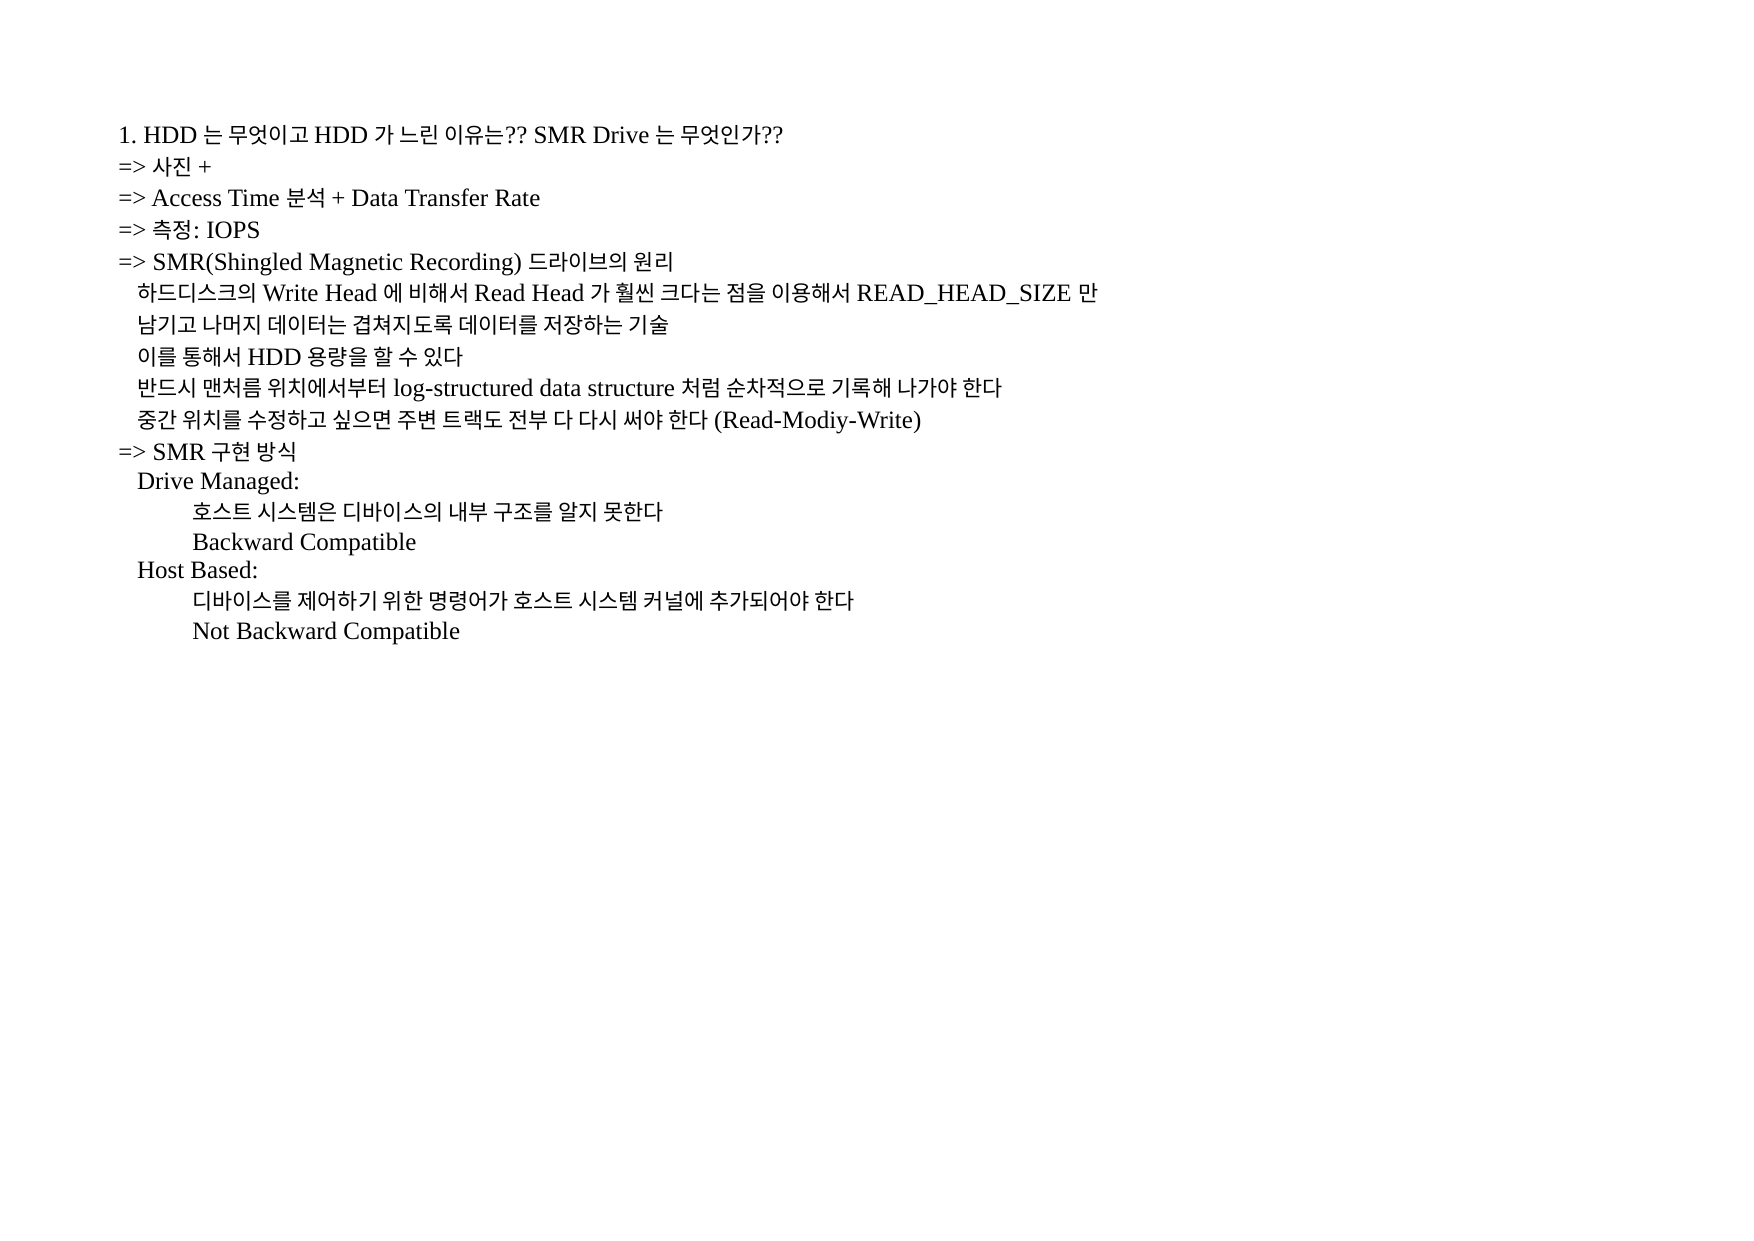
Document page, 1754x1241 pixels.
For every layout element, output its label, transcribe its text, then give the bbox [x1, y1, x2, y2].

text Host Based: [118, 556, 1636, 584]
text 중간 위치를 수정하고 싶으면 주변 트랙도 전부 다 다시 써야 한다 (Read-Modiy-Write) [118, 403, 1636, 435]
text 남기고 나머지 데이터는 겹쳐지도록 데이터를 저장하는 기술 [118, 308, 1636, 340]
text 이를 통해서 HDD 용량을 할 수 있다 [118, 340, 1636, 371]
text Not Backward Compatible [118, 616, 1636, 645]
text => Access Time 분석 + Data Transfer Rate [118, 181, 1636, 213]
text 호스트 시스템은 디바이스의 내부 구조를 알지 못한다 [118, 495, 1636, 527]
text 디바이스를 제어하기 위한 명령어가 호스트 시스템 커널에 추가되어야 한다 [118, 584, 1636, 616]
text Drive Managed: [118, 466, 1636, 495]
text 반드시 맨처름 위치에서부터 log-structured data structure 처럼 순차적으로 기록해 나가야 한다 [118, 371, 1636, 403]
text 1. HDD 는 무엇이고 HDD 가 느린 이유는?? SMR Drive 는 무엇인가?? [118, 118, 1636, 150]
text => SMR(Shingled Magnetic Recording) 드라이브의 원리 [118, 245, 1636, 276]
text => 측정: IOPS [118, 213, 1636, 245]
text 하드디스크의 Write Head 에 비해서 Read Head 가 훨씬 크다는 점을 이용해서 READ_HEAD_SIZE 만 [118, 276, 1636, 308]
text => SMR 구현 방식 [118, 435, 1636, 466]
text Backward Compatible [118, 527, 1636, 556]
text => 사진 + [118, 150, 1636, 181]
